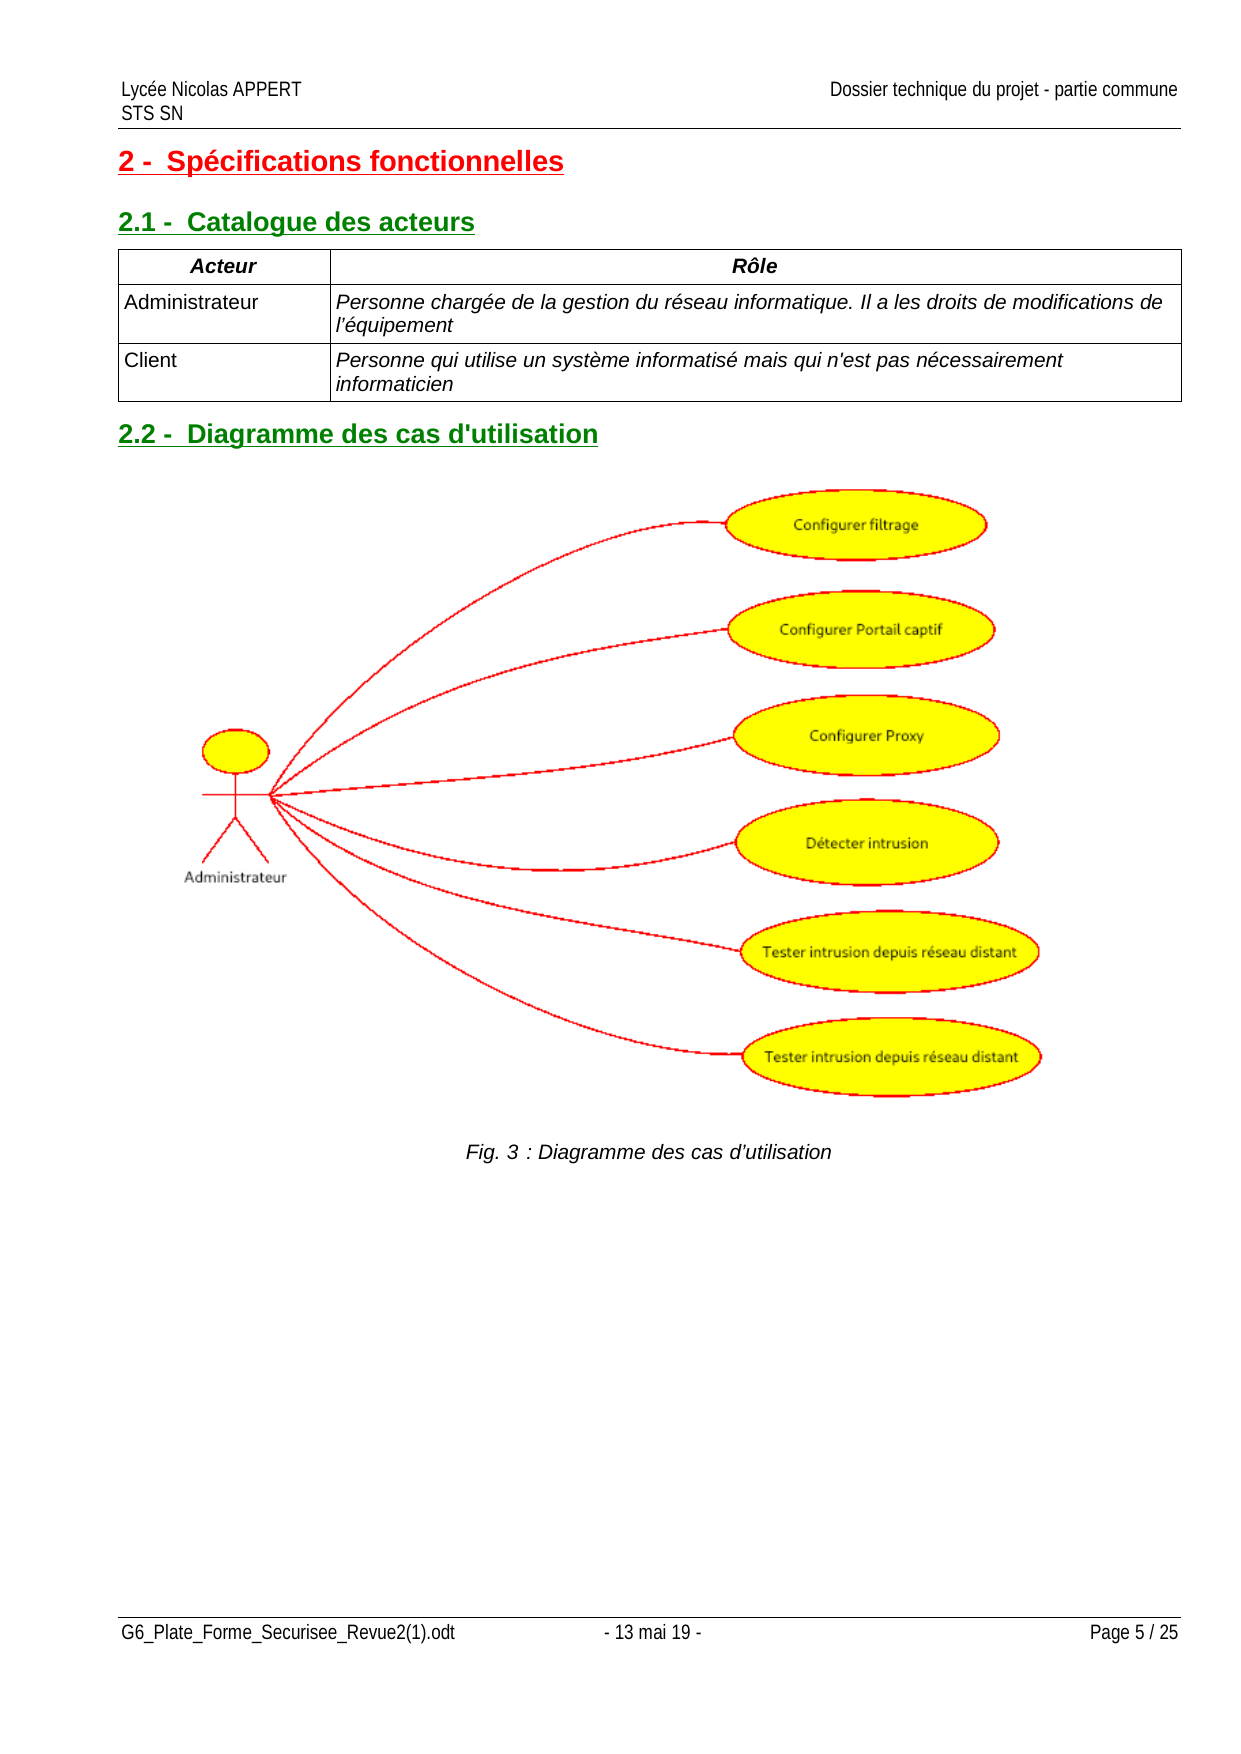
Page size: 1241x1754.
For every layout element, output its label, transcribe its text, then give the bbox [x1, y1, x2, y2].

table_header Acteur [119, 250, 330, 284]
subtitle Catalogue des acteurs [118, 207, 1181, 237]
table_header Rôle [331, 250, 1181, 284]
picture [156, 488, 1045, 1099]
table_cell Administrateur [119, 285, 330, 343]
table_cell Client [119, 344, 330, 401]
table_cell Personne chargée de la gestion du réseau informatique. Il a les droits de modifications de l’équipement [331, 285, 1181, 343]
subtitle Spécifications fonctionnelles [118, 145, 1181, 178]
text Fig. 3 : Diagramme des cas d’utilisation [118, 1140, 1181, 1164]
table_cell Personne qui utilise un système informatisé mais qui n'est pas nécessairement informaticien [331, 344, 1181, 401]
subtitle Diagramme des cas d'utilisation [118, 419, 1181, 449]
